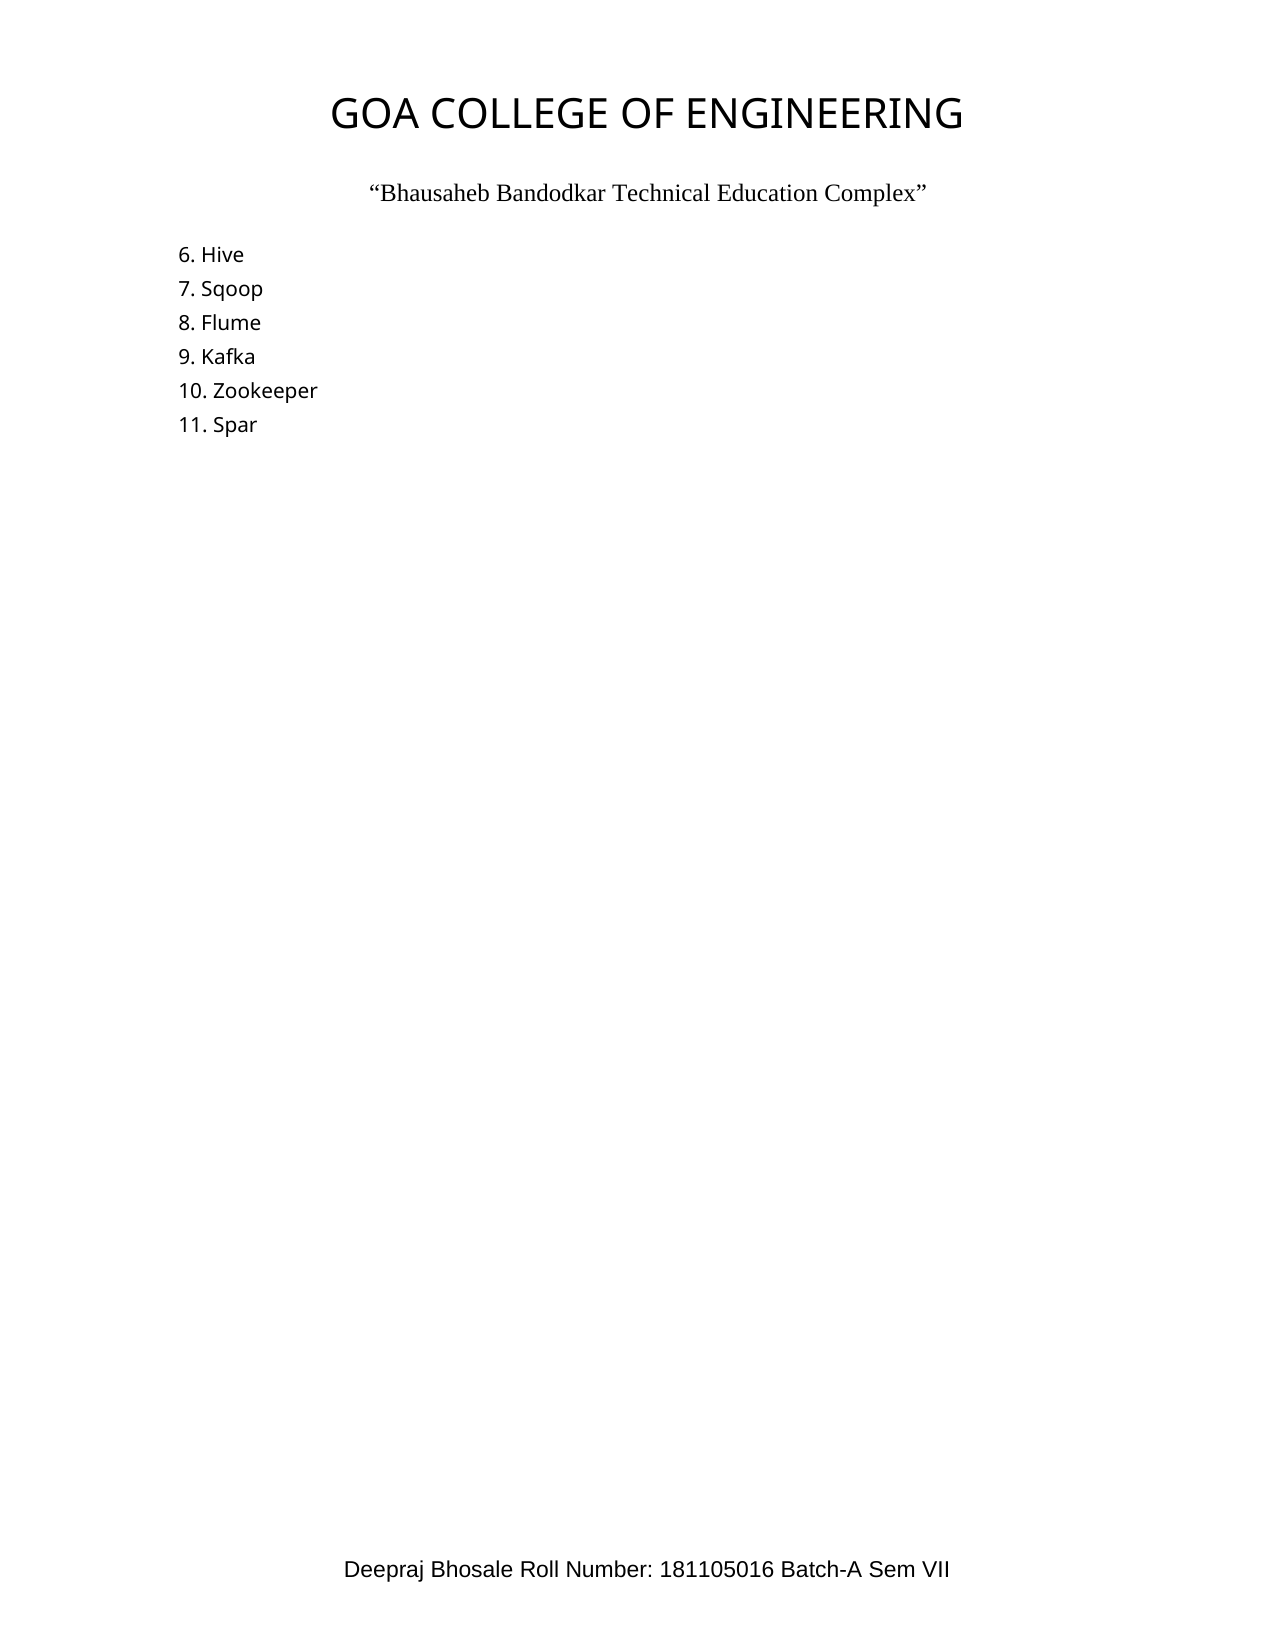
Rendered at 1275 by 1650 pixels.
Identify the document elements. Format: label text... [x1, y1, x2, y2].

list 6. Hive 7. Sqoop 8. Flume 9. Kafka 10. Zookeeper 11. Spar [141, 235, 1191, 439]
